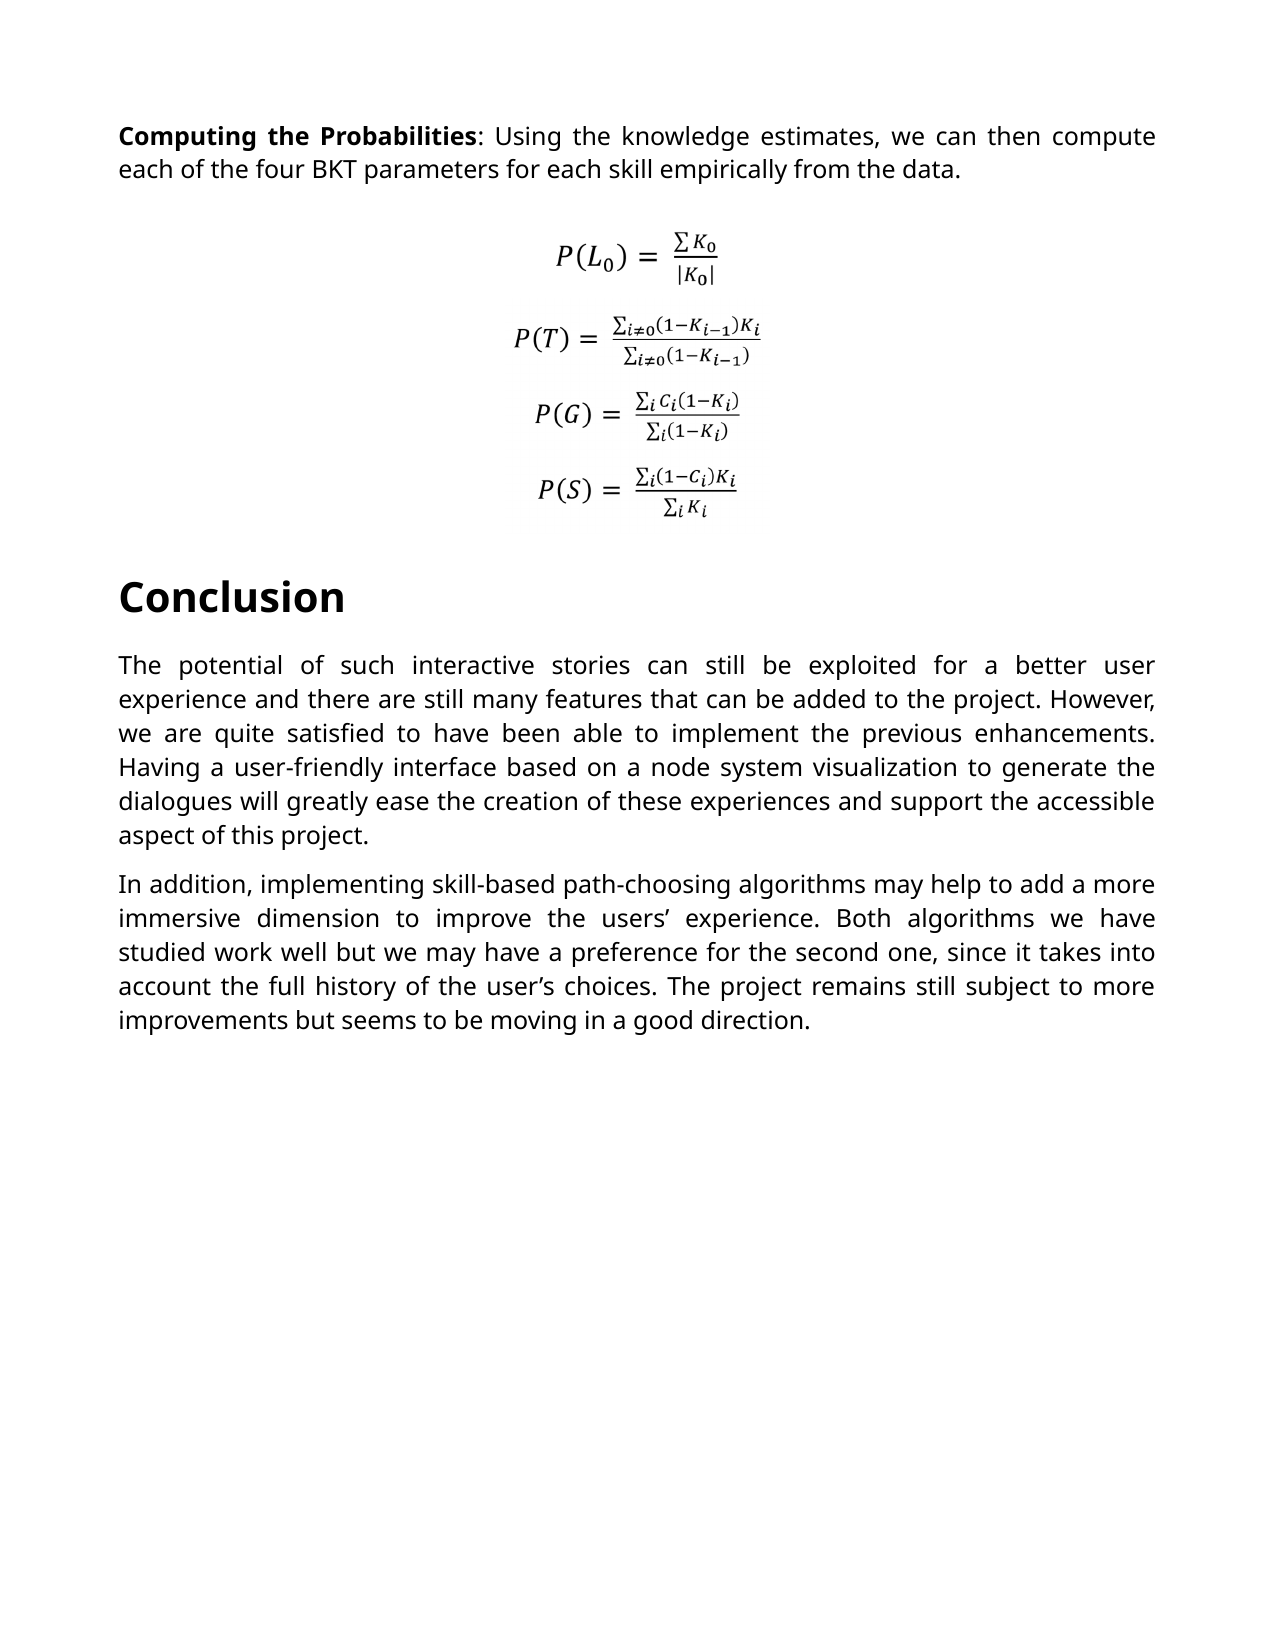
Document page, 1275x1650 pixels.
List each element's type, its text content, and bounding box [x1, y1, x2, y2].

text Computing the Probabilities: Using the knowledge estimates, we can then compute each of the four BKT parameters for each skill empirically from the data. [118, 118, 1157, 186]
text The potential of such interactive stories can still be exploited for a better user experience and there are still many features that can be added to the project. However, we are quite satisfied to have been able to implement the previous enhancements. Having a user-friendly interface based on a node system visualization to generate the dialogues will greatly ease the creation of these experiences and support the accessible aspect of this project. [118, 648, 1157, 852]
text In addition, implementing skill-based path-choosing algorithms may help to add a more immersive dimension to improve the users’ experience. Both algorithms we have studied work well but we may have a preference for the second one, since it takes into account the full history of the user’s choices. The project remains still subject to more improvements but seems to be moving in a good direction. [118, 867, 1157, 1037]
text Conclusion [118, 568, 1157, 625]
